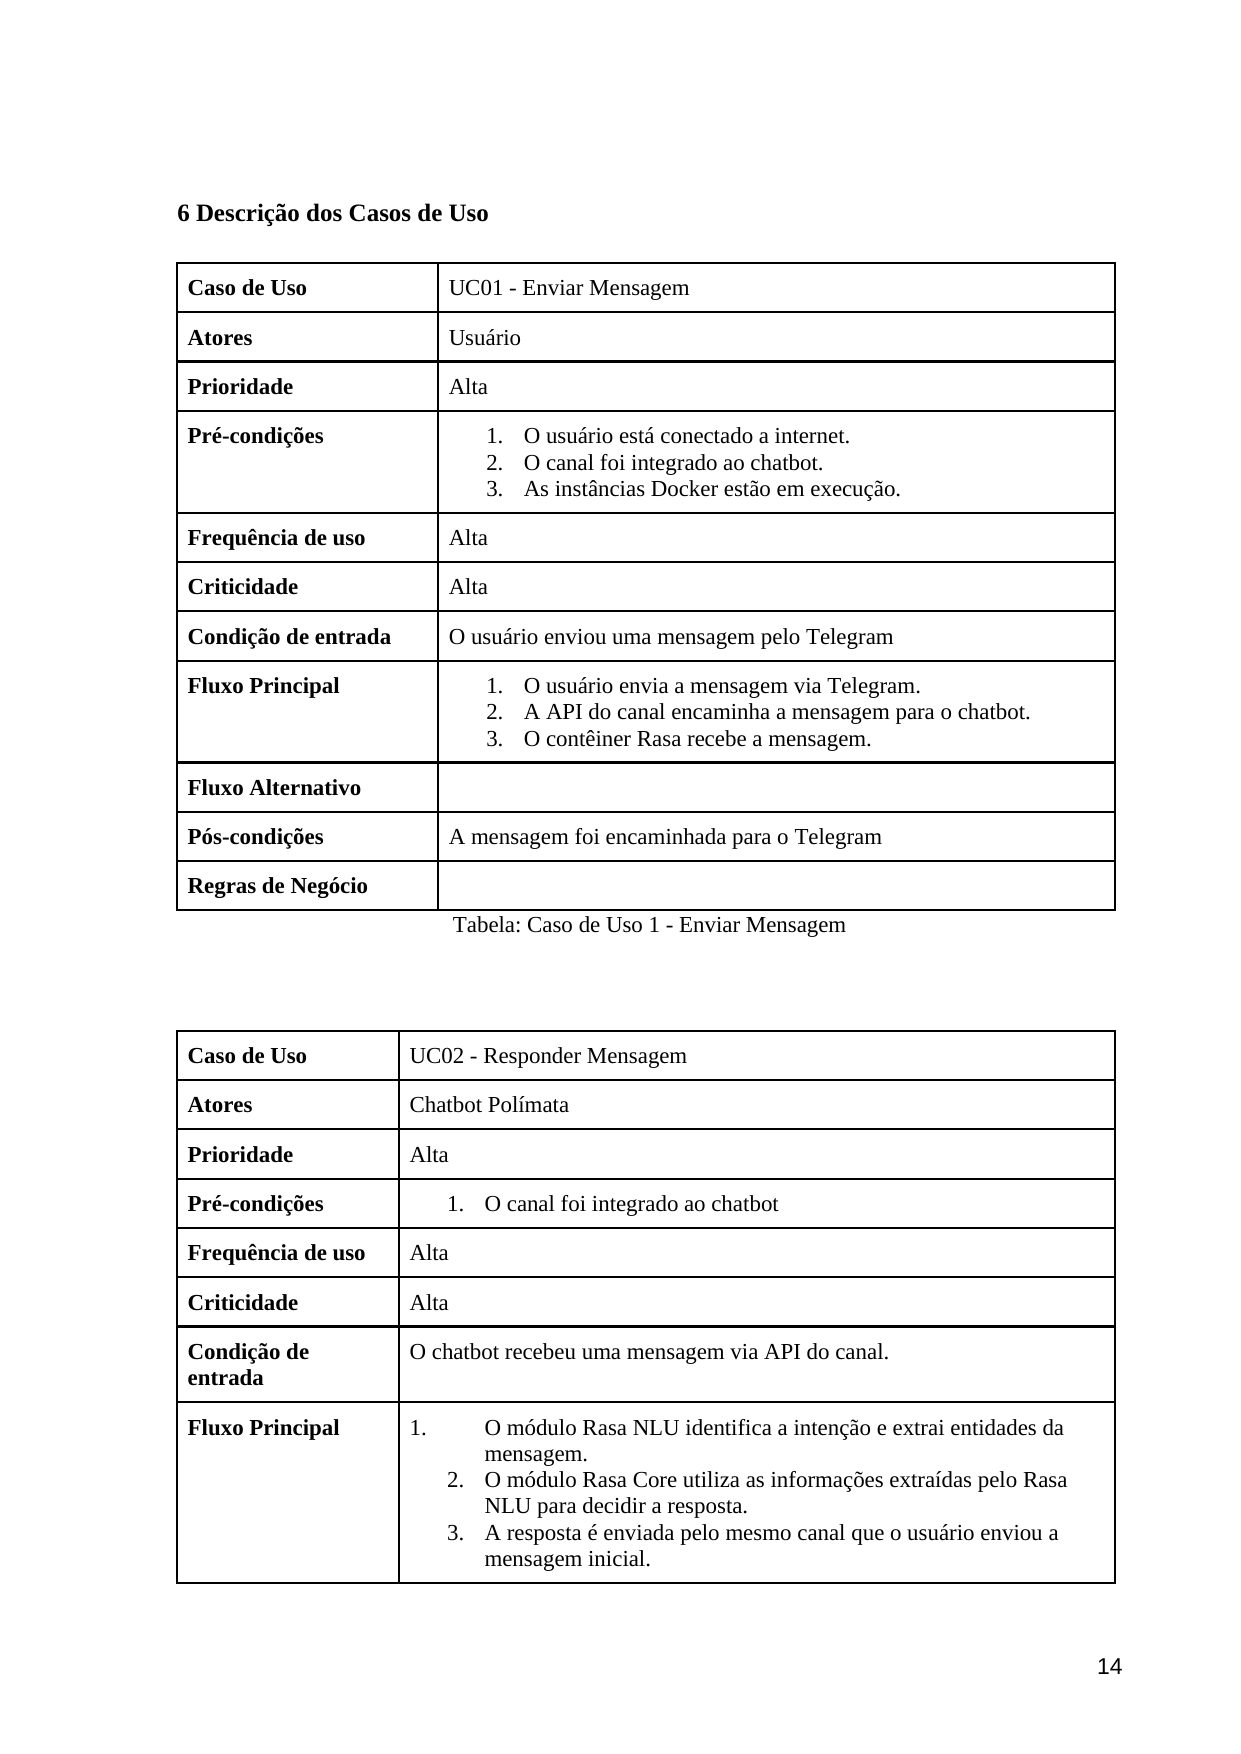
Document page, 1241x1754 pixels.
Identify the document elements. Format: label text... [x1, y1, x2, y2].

table_cell Criticidade [178, 563, 437, 610]
table_header Caso de Uso [178, 264, 437, 311]
table_cell Alta [400, 1130, 1114, 1178]
table_cell Usuário [439, 313, 1114, 360]
table_cell Pré-condições [178, 1180, 398, 1227]
table_cell Fluxo Principal [178, 662, 437, 761]
table_cell [439, 764, 1114, 811]
table_cell Alta [439, 514, 1114, 561]
table_cell Alta [439, 363, 1114, 410]
table_cell Atores [178, 313, 437, 360]
table_cell Frequência de uso [178, 1229, 398, 1276]
table_cell Alta [400, 1229, 1114, 1276]
table_cell O módulo Rasa NLU identifica a intenção e extrai entidades da mensagem. O módulo Rasa Core utiliza as informações extraídas pelo Rasa NLU para decidir a resposta. A resposta é enviada pelo mesmo canal que o usuário enviou a mensagem inicial. [400, 1403, 1114, 1582]
table_cell O usuário enviou uma mensagem pelo Telegram [439, 612, 1114, 659]
table_cell Pós-condições [178, 813, 437, 860]
table_header Caso de Uso [178, 1032, 398, 1079]
table_cell O usuário está conectado a internet. O canal foi integrado ao chatbot. As instâncias Docker estão em execução. [439, 412, 1114, 512]
table_cell Fluxo Principal [178, 1403, 398, 1582]
table_cell Condição de entrada [178, 612, 437, 659]
table_cell Fluxo Alternativo [178, 764, 437, 811]
subtitle 6 Descrição dos Casos de Uso [177, 198, 1122, 227]
table_cell Regras de Negócio [178, 862, 437, 909]
table_cell Alta [400, 1278, 1114, 1325]
table_cell [439, 862, 1114, 909]
table_cell Pré-condições [178, 412, 437, 512]
table_cell Prioridade [178, 363, 437, 410]
table_cell O canal foi integrado ao chatbot [400, 1180, 1114, 1227]
table_cell Prioridade [178, 1130, 398, 1178]
table_header UC01 - Enviar Mensagem [439, 264, 1114, 311]
table_cell Chatbot Polímata [400, 1081, 1114, 1128]
table_cell Frequência de uso [178, 514, 437, 561]
table_cell A mensagem foi encaminhada para o Telegram [439, 813, 1114, 860]
table_cell Alta [439, 563, 1114, 610]
table_cell Criticidade [178, 1278, 398, 1325]
table_cell O chatbot recebeu uma mensagem via API do canal. [400, 1328, 1114, 1401]
table_cell Atores [178, 1081, 398, 1128]
text Tabela: Caso de Uso 1 - Enviar Mensagem [177, 911, 1122, 938]
table_header UC02 - Responder Mensagem [400, 1032, 1114, 1079]
table_cell O usuário envia a mensagem via Telegram. A API do canal encaminha a mensagem para o chatbot. O contêiner Rasa recebe a mensagem. [439, 662, 1114, 761]
table_cell Condição de entrada [178, 1328, 398, 1401]
